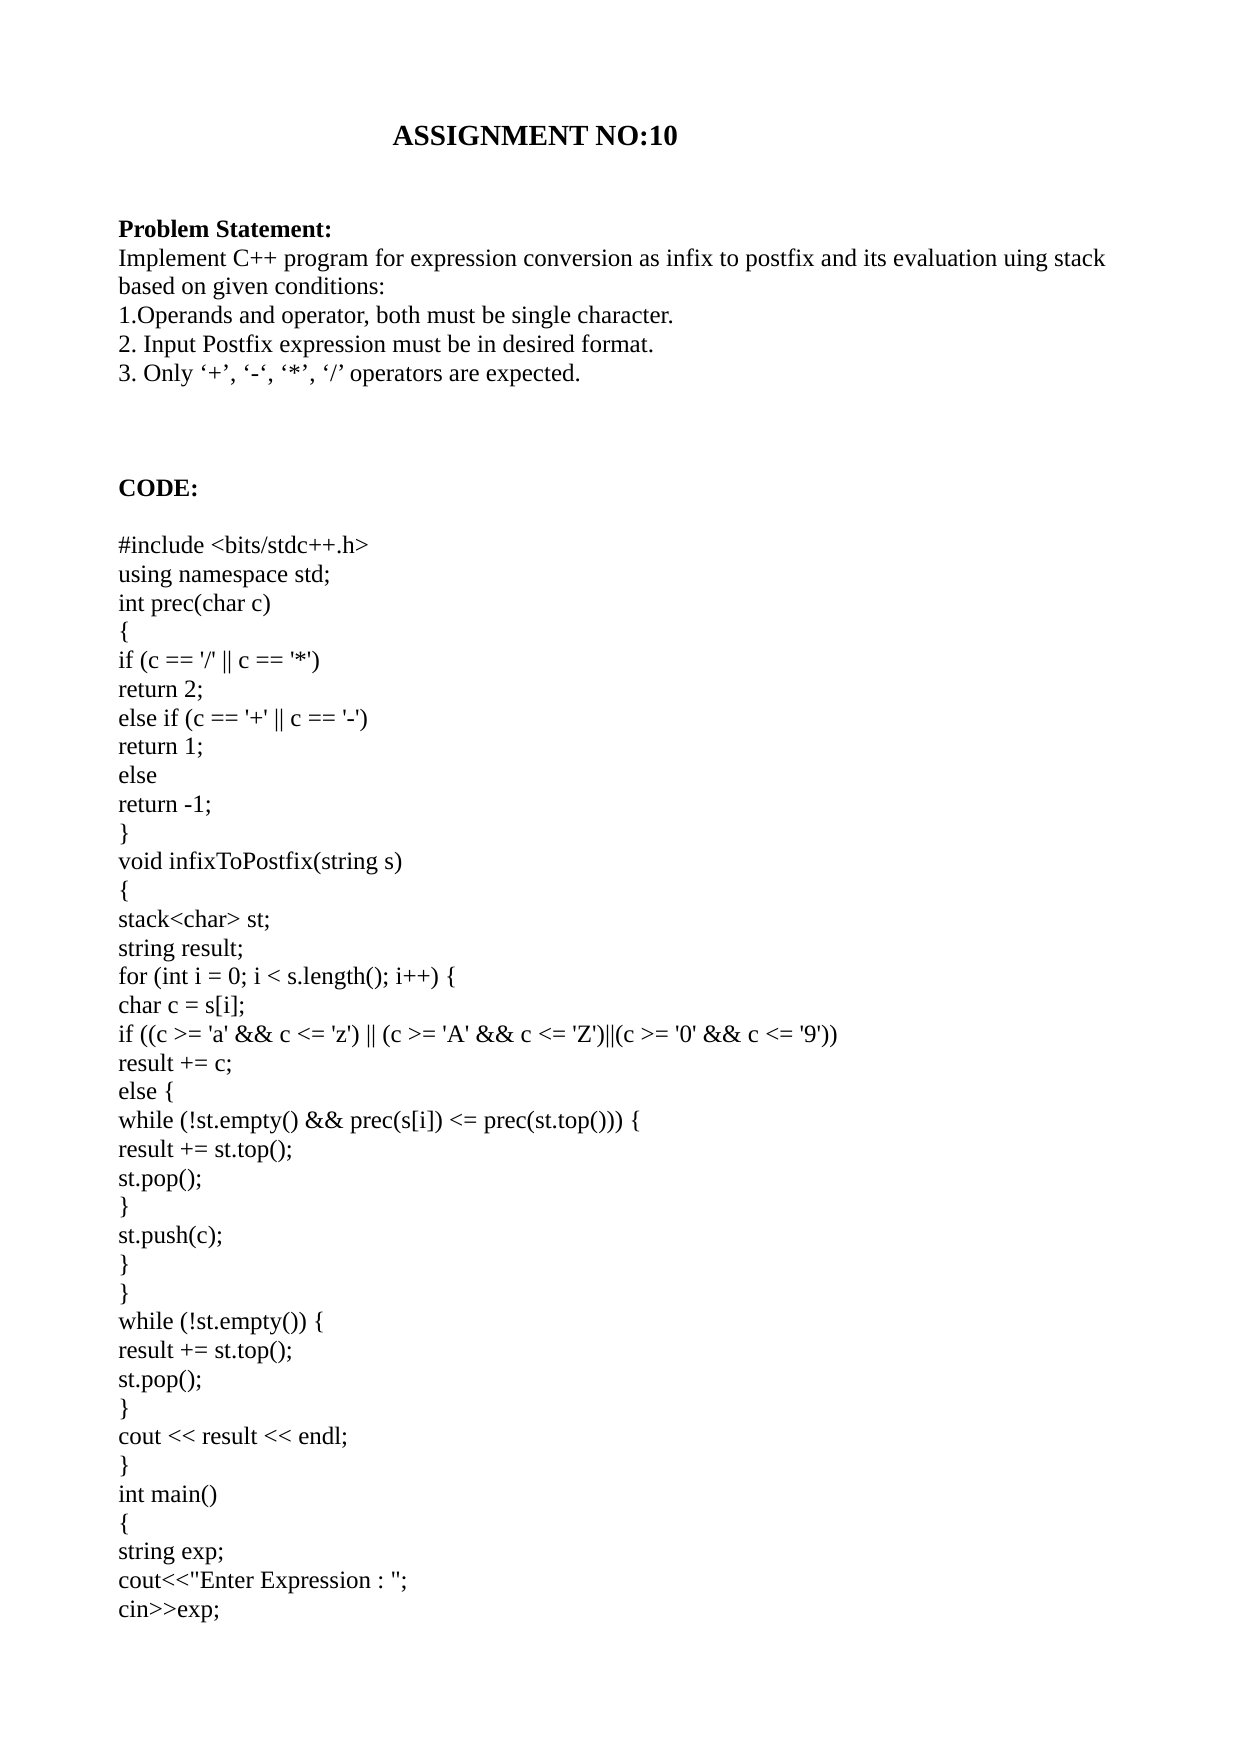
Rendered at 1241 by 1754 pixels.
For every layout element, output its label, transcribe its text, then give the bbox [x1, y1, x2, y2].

text Implement C++ program for expression conversion as infix to postfix and its evaluation uing stack [118, 243, 1122, 271]
text for (int i = 0; i < s.length(); i++) { [118, 961, 1122, 990]
text using namespace std; [118, 559, 1122, 588]
text string result; [118, 933, 1122, 961]
text else [118, 760, 1122, 789]
text 3. Only ‘+’, ‘-‘, ‘*’, ‘/’ operators are expected. [118, 358, 1122, 386]
text if (c == '/' || c == '*') [118, 645, 1122, 674]
text { [118, 616, 1122, 645]
text else if (c == '+' || c == '-') [118, 703, 1122, 731]
text } [118, 1278, 1122, 1306]
text void infixToPostfix(string s) [118, 846, 1122, 875]
text result += st.top(); [118, 1335, 1122, 1364]
text return 2; [118, 674, 1122, 703]
text Problem Statement: [118, 214, 1122, 243]
text return 1; [118, 731, 1122, 760]
text while (!st.empty()) { [118, 1306, 1122, 1335]
text st.push(c); [118, 1220, 1122, 1249]
text } [118, 1249, 1122, 1278]
text ASSIGNMENT NO:10 [118, 118, 1122, 152]
text { [118, 875, 1122, 904]
text if ((c >= 'a' && c <= 'z') || (c >= 'A' && c <= 'Z')||(c >= '0' && c <= '9')) [118, 1019, 1122, 1048]
text result += c; [118, 1048, 1122, 1076]
text string exp; [118, 1536, 1122, 1565]
text } [118, 818, 1122, 846]
text based on given conditions: [118, 271, 1122, 300]
text cout<<"Enter Expression : "; [118, 1565, 1122, 1594]
text { [118, 1508, 1122, 1536]
text st.pop(); [118, 1364, 1122, 1393]
text } [118, 1393, 1122, 1421]
text cout << result << endl; [118, 1421, 1122, 1450]
text cin>>exp; [118, 1594, 1122, 1623]
text 2. Input Postfix expression must be in desired format. [118, 329, 1122, 358]
text return -1; [118, 789, 1122, 818]
text char c = s[i]; [118, 990, 1122, 1019]
text } [118, 1450, 1122, 1479]
text while (!st.empty() && prec(s[i]) <= prec(st.top())) { [118, 1105, 1122, 1134]
text st.pop(); [118, 1163, 1122, 1191]
text else { [118, 1076, 1122, 1105]
text int main() [118, 1479, 1122, 1508]
text #include <bits/stdc++.h> [118, 530, 1122, 559]
text } [118, 1191, 1122, 1220]
text stack<char> st; [118, 904, 1122, 933]
text CODE: [118, 473, 1122, 501]
text result += st.top(); [118, 1134, 1122, 1163]
text int prec(char c) [118, 588, 1122, 616]
text 1.Operands and operator, both must be single character. [118, 300, 1122, 329]
